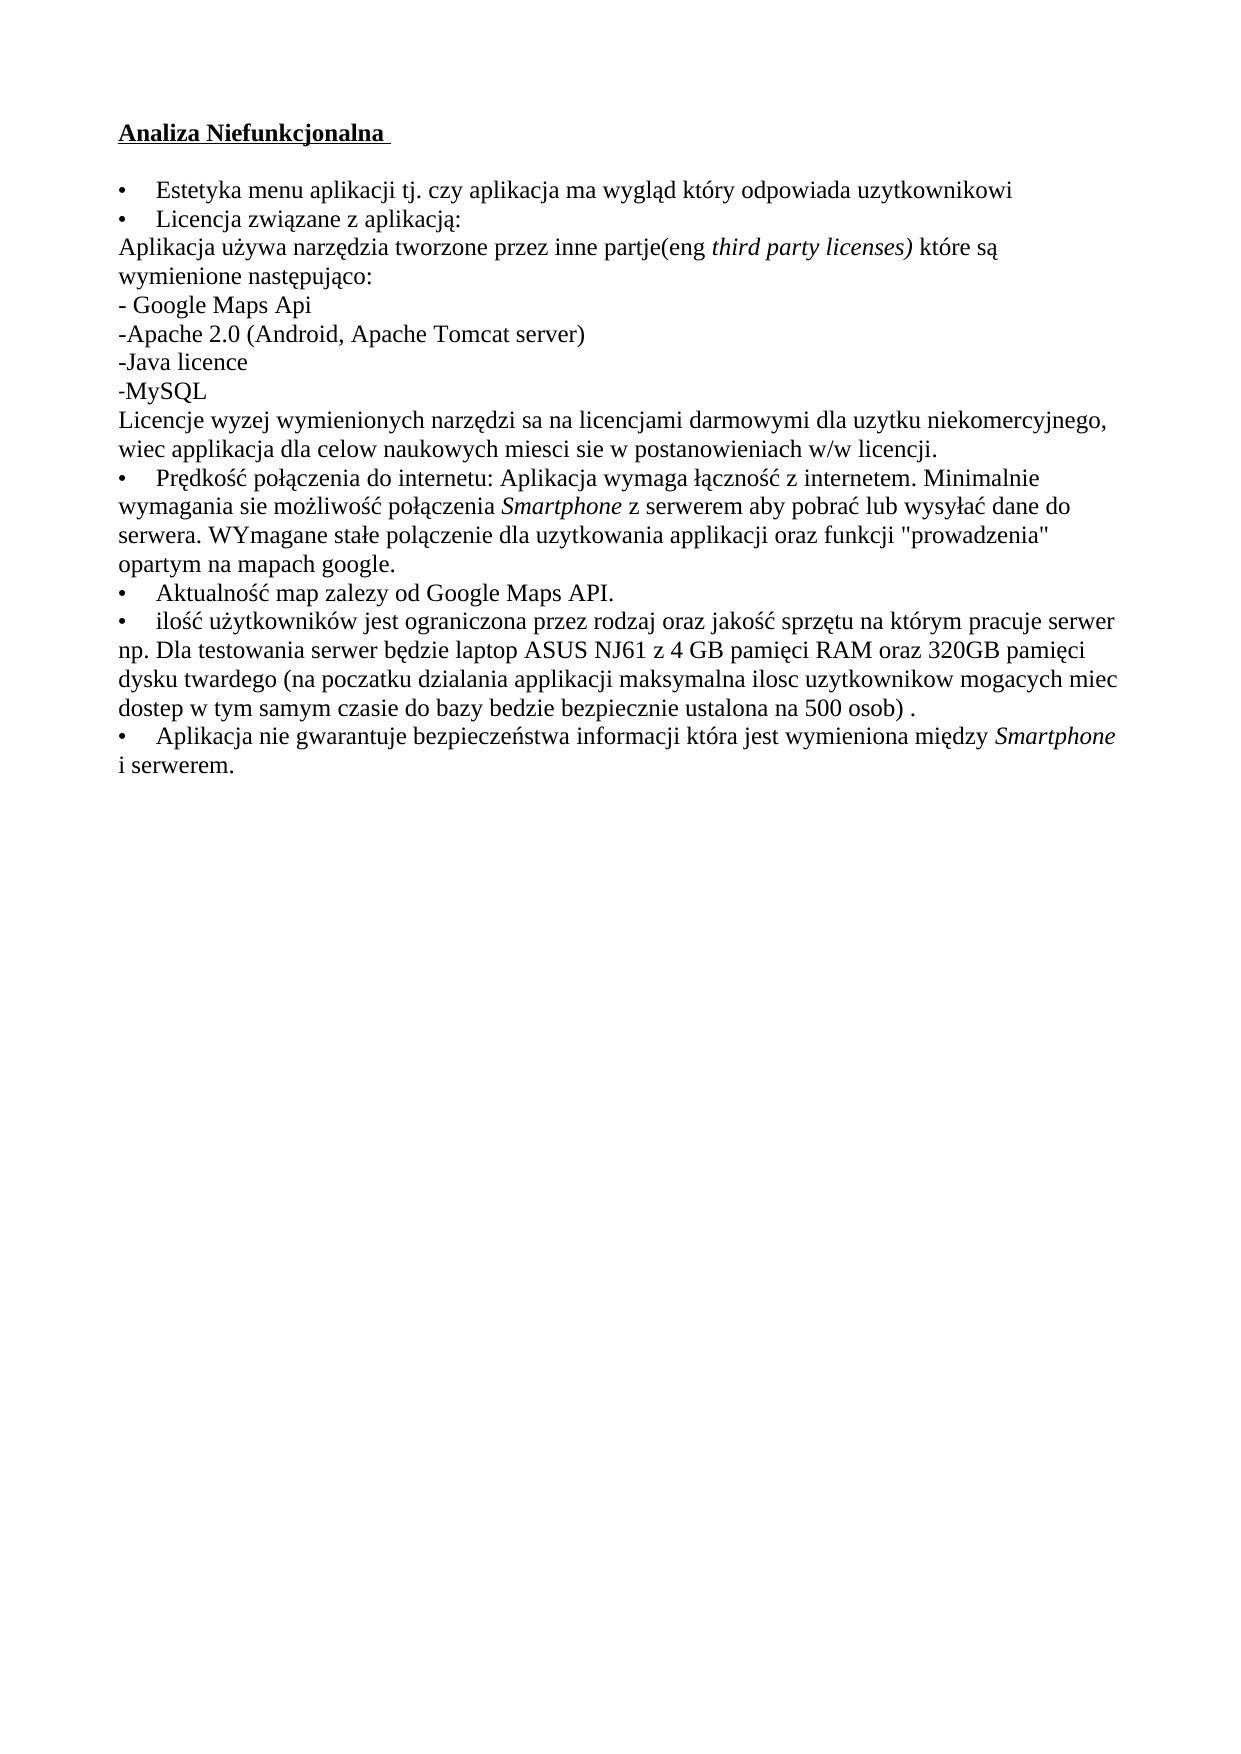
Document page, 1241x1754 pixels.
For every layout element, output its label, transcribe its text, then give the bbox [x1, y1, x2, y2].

text Aplikacja używa narzędzia tworzone przez inne partje(eng third party licenses) które są wymienione następująco: [118, 232, 1122, 290]
list Licencja związane z aplikacją: [81, 204, 1122, 232]
list ilość użytkowników jest ograniczona przez rodzaj oraz jakość sprzętu na którym pracuje serwer np. Dla testowania serwer będzie laptop ASUS NJ61 z 4 GB pamięci RAM oraz 320GB pamięci dysku twardego (na poczatku dzialania applikacji maksymalna ilosc uzytkownikow mogacych miec dostep w tym samym czasie do bazy bedzie bezpiecznie ustalona na 500 osob) . [81, 606, 1122, 721]
list Aplikacja nie gwarantuje bezpieczeństwa informacji która jest wymieniona między Smartphone i serwerem. [81, 721, 1122, 779]
text -MySQL [118, 376, 1122, 405]
text -Apache 2.0 (Android, Apache Tomcat server) [118, 319, 1122, 347]
text -Java licence [118, 347, 1122, 376]
text Analiza Niefunkcjonalna [118, 118, 1122, 147]
list Aktualność map zalezy od Google Maps API. [81, 578, 1122, 606]
text Licencje wyzej wymienionych narzędzi sa na licencjami darmowymi dla uzytku niekomercyjnego, wiec applikacja dla celow naukowych miesci sie w postanowieniach w/w licencji. [118, 405, 1122, 463]
text - Google Maps Api [118, 290, 1122, 319]
list Prędkość połączenia do internetu: Aplikacja wymaga łączność z internetem. Minimalnie wymagania sie możliwość połączenia Smartphone z serwerem aby pobrać lub wysyłać dane do serwera. WYmagane stałe polączenie dla uzytkowania applikacji oraz funkcji "prowadzenia" opartym na mapach google. [81, 463, 1122, 578]
list Estetyka menu aplikacji tj. czy aplikacja ma wygląd który odpowiada uzytkownikowi [81, 175, 1122, 204]
